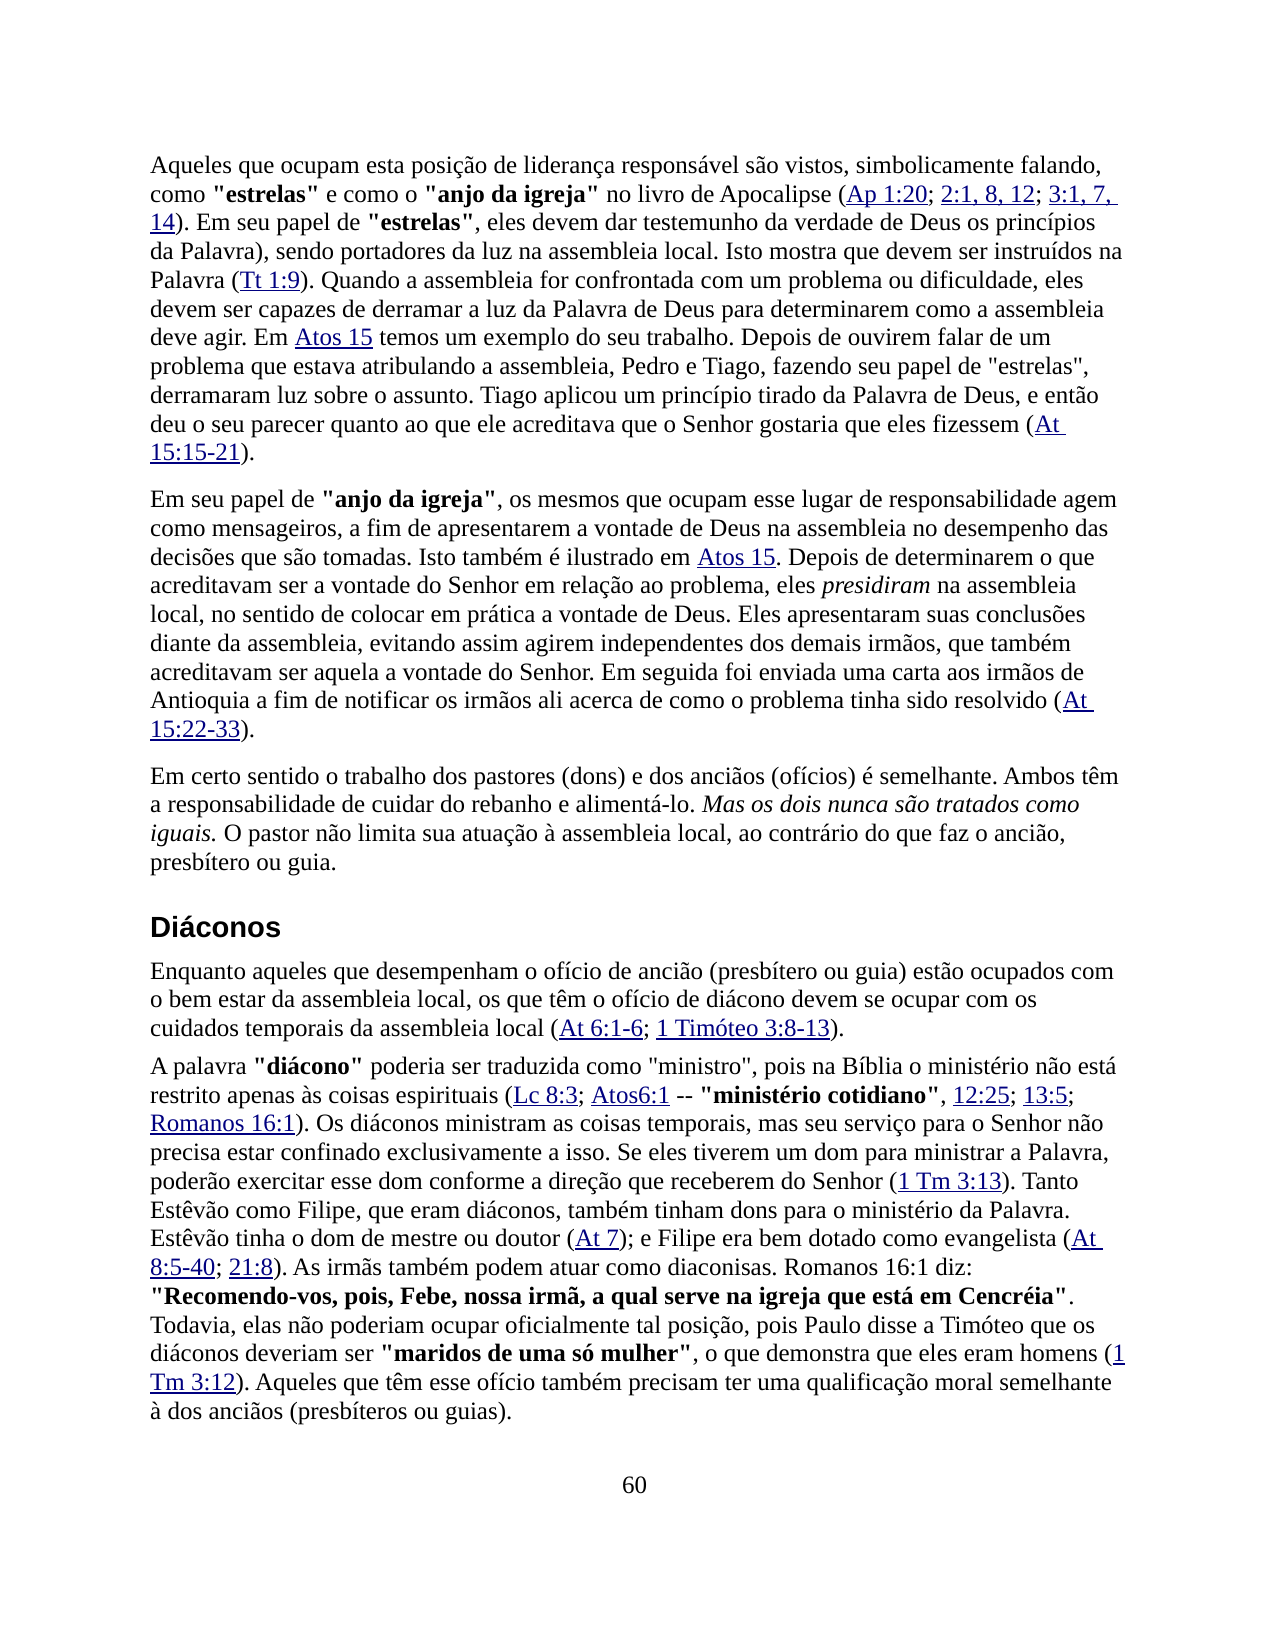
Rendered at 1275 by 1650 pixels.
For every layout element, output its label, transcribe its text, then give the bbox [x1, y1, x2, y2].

text Em seu papel de "anjo da igreja", os mesmos que ocupam esse lugar de responsabilidade agem como mensageiros, a fim de apresentarem a vontade de Deus na assembleia no desempenho das decisões que são tomadas. Isto também é ilustrado em Atos 15. Depois de determinarem o que acreditavam ser a vontade do Senhor em relação ao problema, eles presidiram na assembleia local, no sentido de colocar em prática a vontade de Deus. Eles apresentaram suas conclusões diante da assembleia, evitando assim agirem independentes dos demais irmãos, que também acreditavam ser aquela a vontade do Senhor. Em seguida foi enviada uma carta aos irmãos de Antioquia a fim de notificar os irmãos ali acerca de como o problema tinha sido resolvido (At 15:22-33). [150, 484, 1125, 743]
text Enquanto aqueles que desempenham o ofício de ancião (presbítero ou guia) estão ocupados com o bem estar da assembleia local, os que têm o ofício de diácono devem se ocupar com os cuidados temporais da assembleia local (At 6:1-6; 1 Timóteo 3:8-13). [150, 956, 1125, 1042]
subtitle Diáconos [150, 910, 1125, 943]
text Em certo sentido o trabalho dos pastores (dons) e dos anciãos (ofícios) é semelhante. Ambos têm a responsabilidade de cuidar do rebanho e alimentá-lo. Mas os dois nunca são tratados como iguais. O pastor não limita sua atuação à assembleia local, ao contrário do que faz o ancião, presbítero ou guia. [150, 761, 1125, 876]
text A palavra "diácono" poderia ser traduzida como "ministro", pois na Bíblia o ministério não está restrito apenas às coisas espirituais (Lc 8:3; Atos6:1 -- "ministério cotidiano", 12:25; 13:5; Romanos 16:1). Os diáconos ministram as coisas temporais, mas seu serviço para o Senhor não precisa estar confinado exclusivamente a isso. Se eles tiverem um dom para ministrar a Palavra, poderão exercitar esse dom conforme a direção que receberem do Senhor (1 Tm 3:13). Tanto Estêvão como Filipe, que eram diáconos, também tinham dons para o ministério da Palavra. Estêvão tinha o dom de mestre ou doutor (At 7); e Filipe era bem dotado como evangelista (At 8:5-40; 21:8). As irmãs também podem atuar como diaconisas. Romanos 16:1 diz: "Recomendo-vos, pois, Febe, nossa irmã, a qual serve na igreja que está em Cencréia". Todavia, elas não poderiam ocupar oficialmente tal posição, pois Paulo disse a Timóteo que os diáconos deveriam ser "maridos de uma só mulher", o que demonstra que eles eram homens (1 Tm 3:12). Aqueles que têm esse ofício também precisam ter uma qualificação moral semelhante à dos anciãos (presbíteros ou guias). [150, 1051, 1125, 1425]
text Aqueles que ocupam esta posição de liderança responsável são vistos, simbolicamente falando, como "estrelas" e como o "anjo da igreja" no livro de Apocalipse (Ap 1:20; 2:1, 8, 12; 3:1, 7, 14). Em seu papel de "estrelas", eles devem dar testemunho da verdade de Deus os princípios da Palavra), sendo portadores da luz na assembleia local. Isto mostra que devem ser instruídos na Palavra (Tt 1:9). Quando a assembleia for confrontada com um problema ou dificuldade, eles devem ser capazes de derramar a luz da Palavra de Deus para determinarem como a assembleia deve agir. Em Atos 15 temos um exemplo do seu trabalho. Depois de ouvirem falar de um problema que estava atribulando a assembleia, Pedro e Tiago, fazendo seu papel de "estrelas", derramaram luz sobre o assunto. Tiago aplicou um princípio tirado da Palavra de Deus, e então deu o seu parecer quanto ao que ele acreditava que o Senhor gostaria que eles fizessem (At 15:15-21). [150, 150, 1125, 466]
